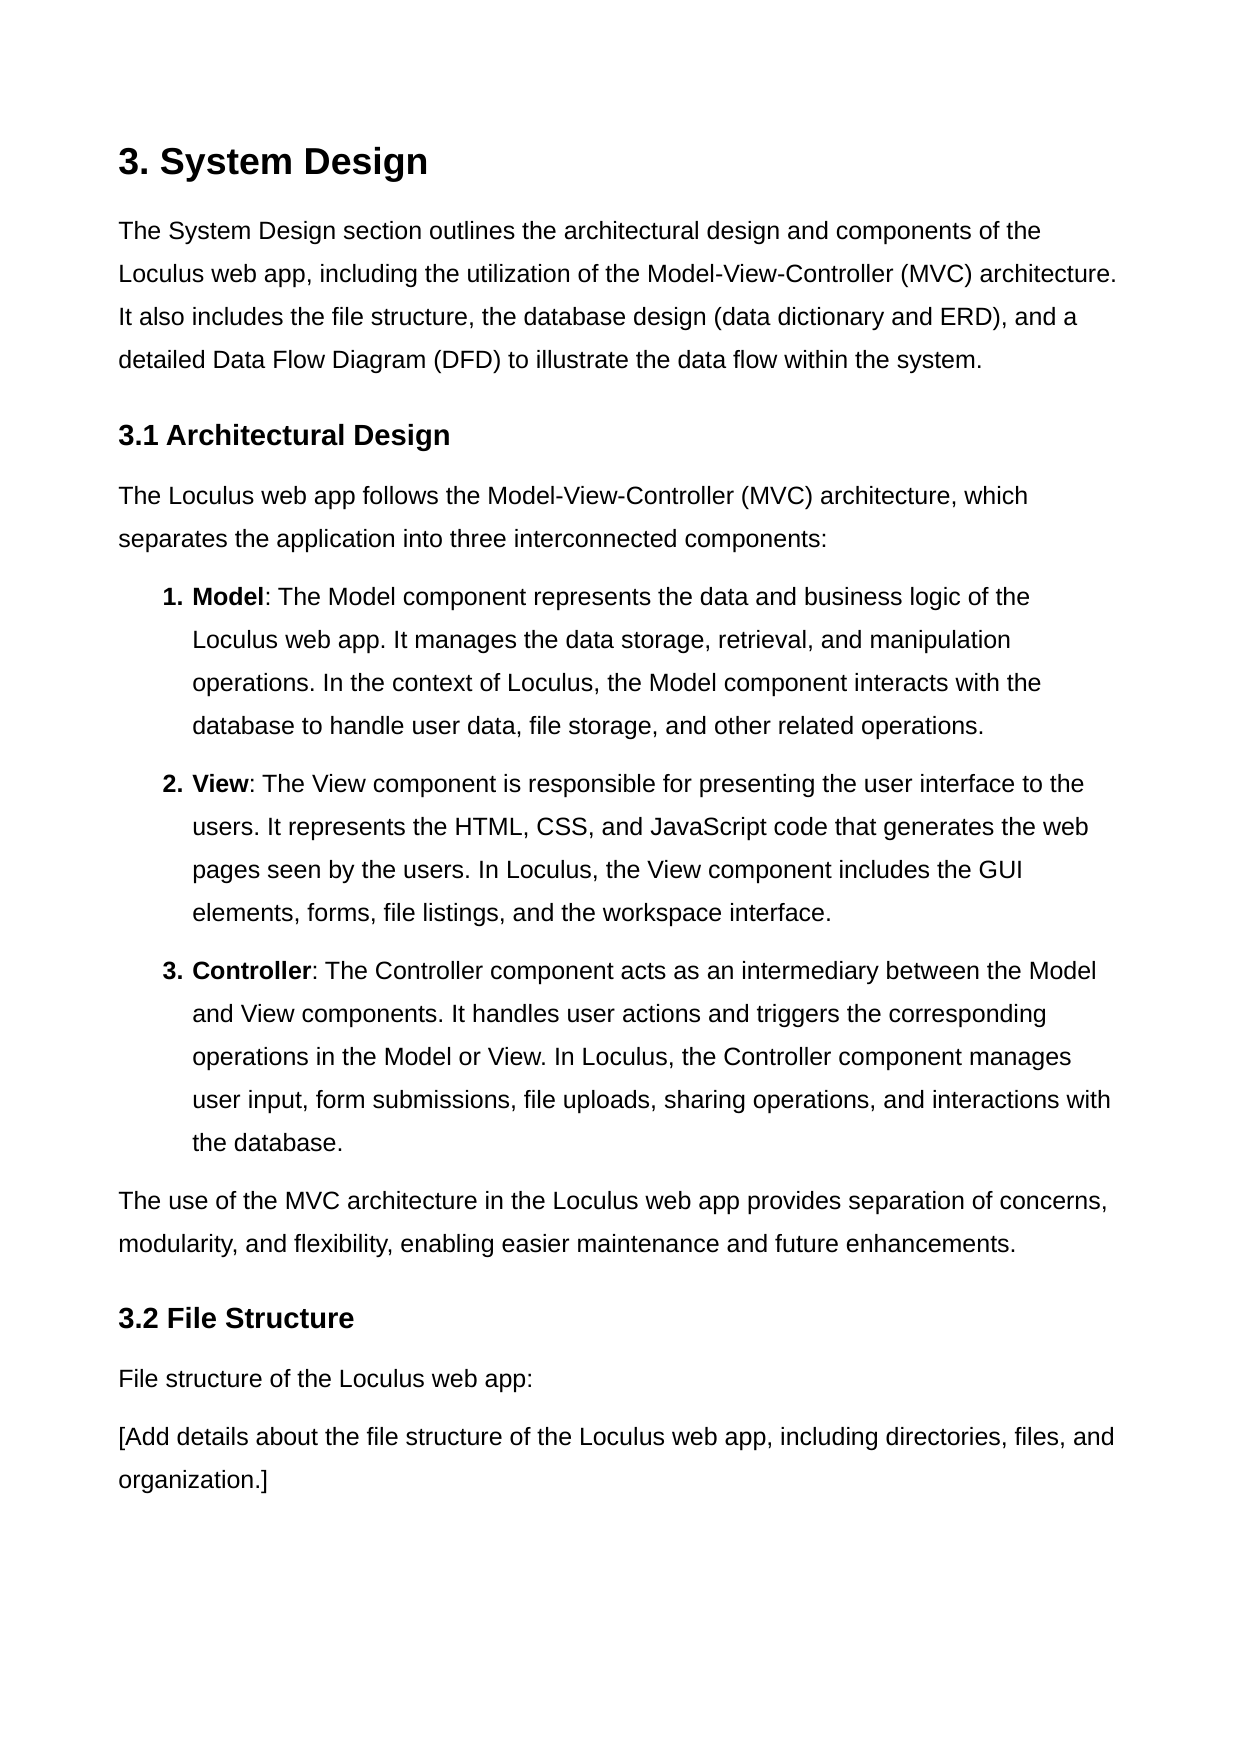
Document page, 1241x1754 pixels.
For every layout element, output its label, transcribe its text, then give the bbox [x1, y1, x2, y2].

text The Loculus web app follows the Model-View-Controller (MVC) architecture, which separates the application into three interconnected components: [118, 481, 1122, 552]
text File structure of the Loculus web app: [118, 1364, 1122, 1393]
subtitle 3.1 Architectural Design [118, 418, 1122, 451]
subtitle 3.2 File Structure [118, 1301, 1122, 1335]
list Model: The Model component represents the data and business logic of the Loculus web app. It manages the data storage, retrieval, and manipulation operations. In the context of Loculus, the Model component interacts with the database to handle user data, file storage, and other related operations. [162, 581, 1122, 739]
subtitle 3. System Design [118, 139, 1122, 182]
text The System Design section outlines the architectural design and components of the Loculus web app, including the utilization of the Model-View-Controller (MVC) architecture. It also includes the file structure, the database design (data dictionary and ERD), and a detailed Data Flow Diagram (DFD) to illustrate the data flow within the system. [118, 216, 1122, 374]
text [Add details about the file structure of the Loculus web app, including directories, files, and organization.] [118, 1422, 1122, 1494]
list View: The View component is responsible for presenting the user interface to the users. It represents the HTML, CSS, and JavaScript code that generates the web pages seen by the users. In Loculus, the View component includes the GUI elements, forms, file listings, and the workspace interface. [162, 768, 1122, 927]
text The use of the MVC architecture in the Loculus web app provides separation of concerns, modularity, and flexibility, enabling easier maintenance and future enhancements. [118, 1186, 1122, 1258]
list Controller: The Controller component acts as an intermediary between the Model and View components. It handles user actions and triggers the corresponding operations in the Model or View. In Loculus, the Controller component manages user input, form submissions, file uploads, sharing operations, and interactions with the database. [162, 956, 1122, 1157]
